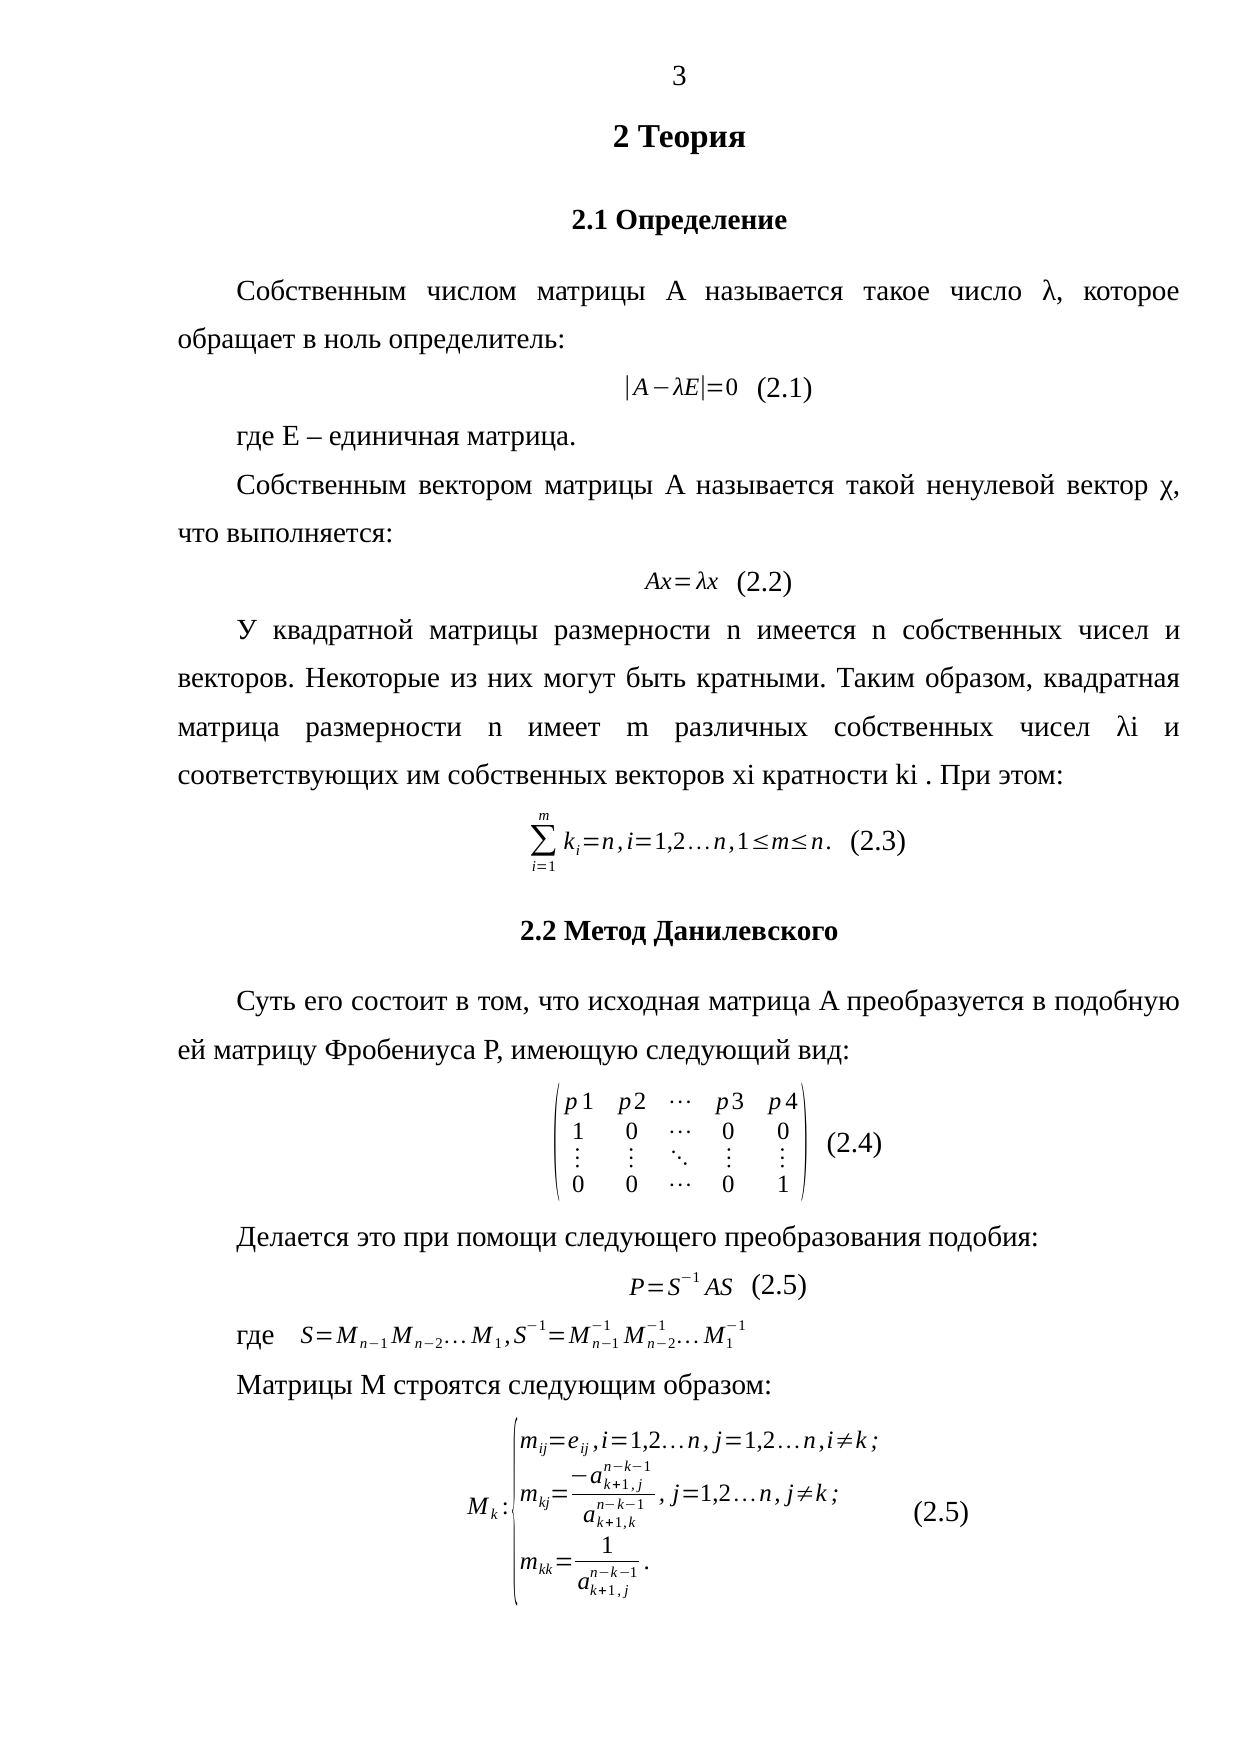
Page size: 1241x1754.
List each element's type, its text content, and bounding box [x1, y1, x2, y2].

text (2.3) [177, 807, 1181, 874]
subtitle Теория [177, 118, 1181, 155]
text Суть его состоит в том, что исходная матрица A преобразуется в подобную ей матрицу Фробениуса P, имеющую следующий вид: [177, 985, 1181, 1065]
text Собственным вектором матрицы A называется такой ненулевой вектор χ, что выполняется: [177, 468, 1181, 549]
text (2.5) [177, 1268, 1181, 1301]
text У квадратной матрицы размерности n имеется n собственных чисел и векторов. Некоторые из них могут быть кратными. Таким образом, квадратная матрица размерности n имеет m различных собственных чисел λi и соответствующих им собственных векторов xi кратности ki . При этом: [177, 613, 1181, 791]
subtitle Метод Данилевского [177, 914, 1181, 946]
text (2.4) [177, 1082, 1181, 1204]
subtitle Определение [177, 204, 1181, 236]
text где [177, 1317, 1181, 1352]
text (2.2) [177, 565, 1181, 597]
text (2.5) [177, 1416, 1181, 1607]
text (2.1) [177, 371, 1181, 403]
text где Ε – единичная матрица. [177, 419, 1181, 452]
text Собственным числом матрицы Α называется такое число λ, которое обращает в ноль определитель: [177, 274, 1181, 355]
text Делается это при помощи следующего преобразования подобия: [177, 1220, 1181, 1252]
text Матрицы Μ строятся следующим образом: [177, 1368, 1181, 1400]
